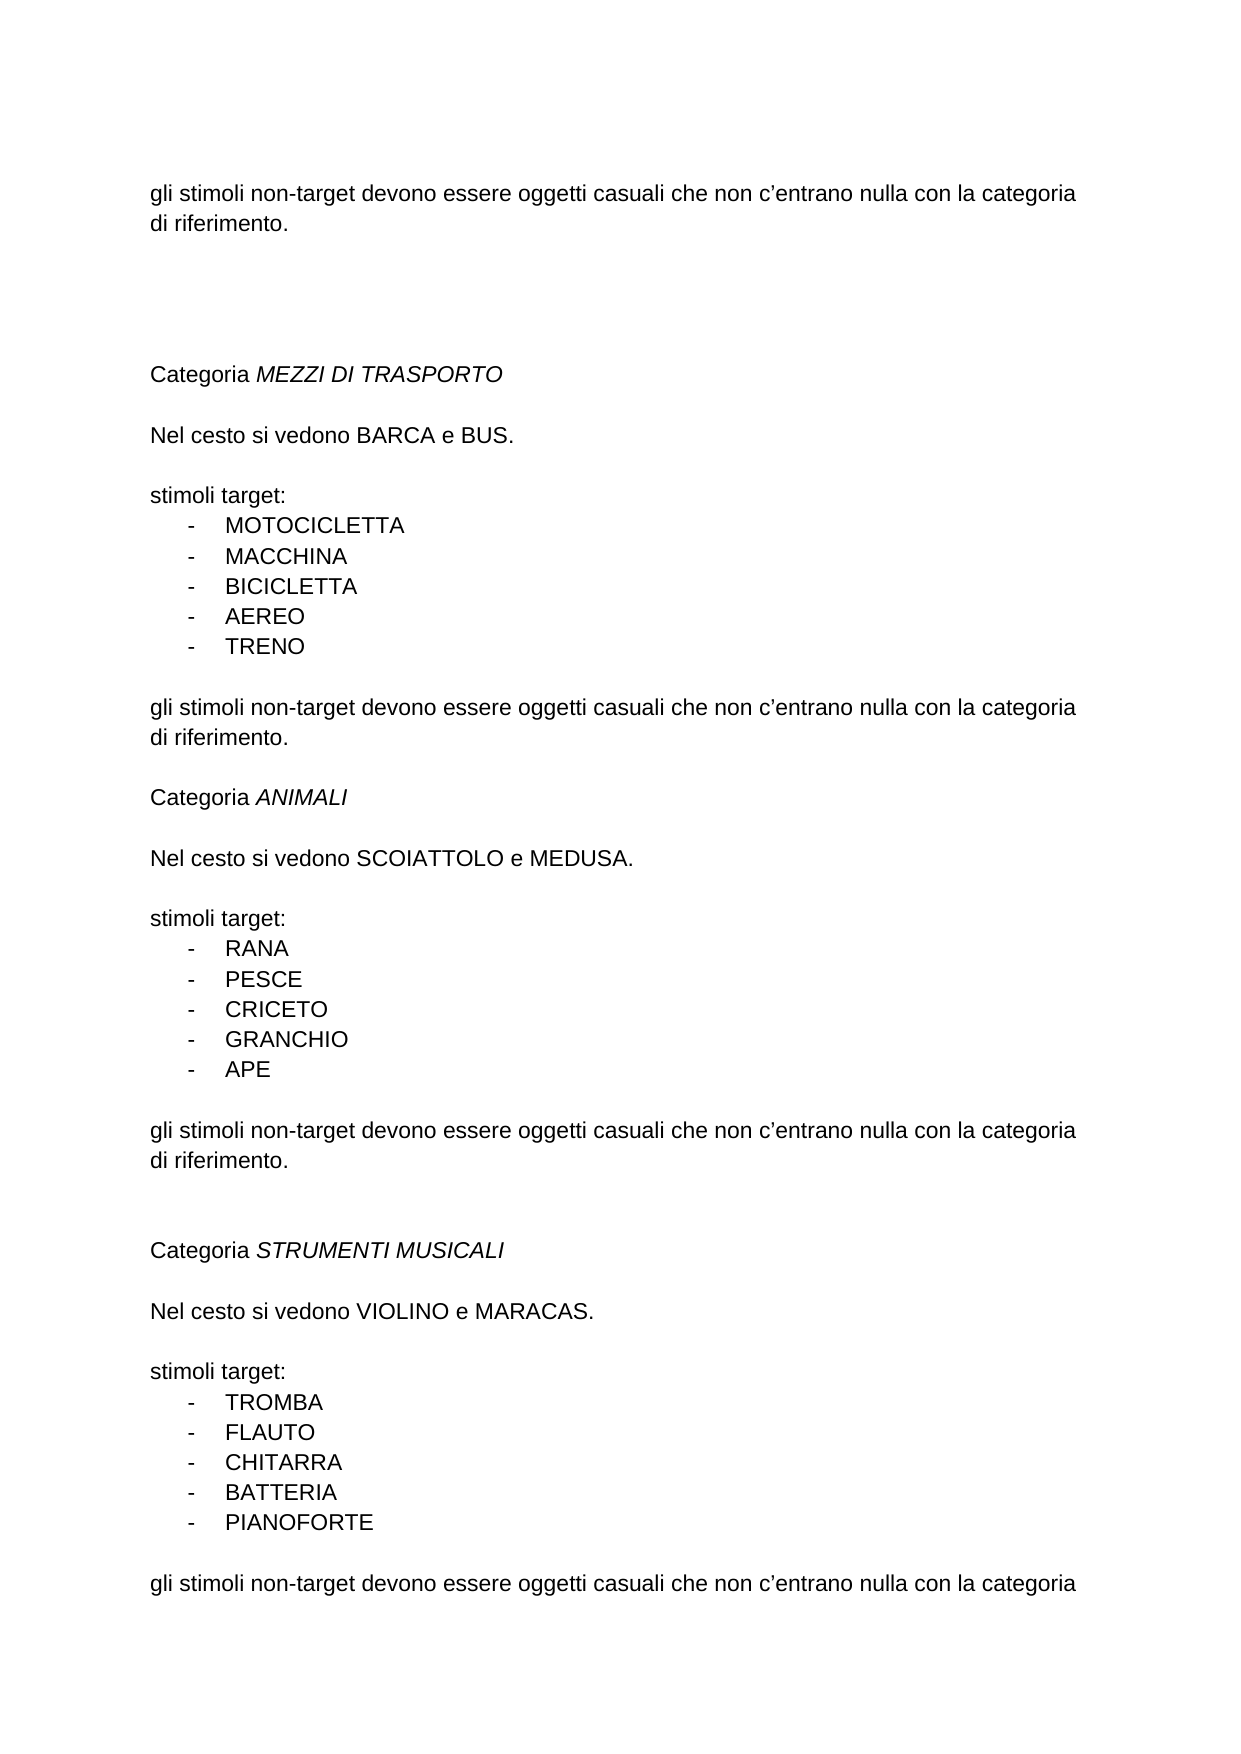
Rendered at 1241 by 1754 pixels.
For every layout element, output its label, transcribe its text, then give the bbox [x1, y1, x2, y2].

text Nel cesto si vedono VIOLINO e MARACAS. [150, 1298, 1090, 1324]
text Categoria MEZZI DI TRASPORTO [150, 361, 1090, 388]
text gli stimoli non-target devono essere oggetti casuali che non c’entrano nulla con la categoria di riferimento. [150, 694, 1090, 750]
text gli stimoli non-target devono essere oggetti casuali che non c’entrano nulla con la categoria [150, 1570, 1090, 1596]
text Categoria STRUMENTI MUSICALI [150, 1237, 1090, 1264]
list CRICETO [187, 996, 1090, 1022]
list GRANCHIO [187, 1026, 1090, 1052]
list PIANOFORTE [187, 1509, 1090, 1536]
text stimoli target: [150, 905, 1090, 932]
list PESCE [187, 966, 1090, 992]
list BICICLETTA [187, 573, 1090, 599]
list BATTERIA [187, 1479, 1090, 1506]
list AEREO [187, 603, 1090, 629]
list TROMBA [187, 1388, 1090, 1415]
text gli stimoli non-target devono essere oggetti casuali che non c’entrano nulla con la categoria di riferimento. [150, 180, 1090, 237]
text Categoria ANIMALI [150, 784, 1090, 811]
text gli stimoli non-target devono essere oggetti casuali che non c’entrano nulla con la categoria di riferimento. [150, 1117, 1090, 1173]
text Nel cesto si vedono SCOIATTOLO e MEDUSA. [150, 845, 1090, 871]
list APE [187, 1056, 1090, 1083]
text Nel cesto si vedono BARCA e BUS. [150, 422, 1090, 448]
text stimoli target: [150, 482, 1090, 509]
list MACCHINA [187, 543, 1090, 569]
list FLAUTO [187, 1419, 1090, 1445]
list CHITARRA [187, 1449, 1090, 1475]
list TRENO [187, 633, 1090, 660]
list RANA [187, 935, 1090, 962]
list MOTOCICLETTA [187, 512, 1090, 539]
text stimoli target: [150, 1358, 1090, 1385]
